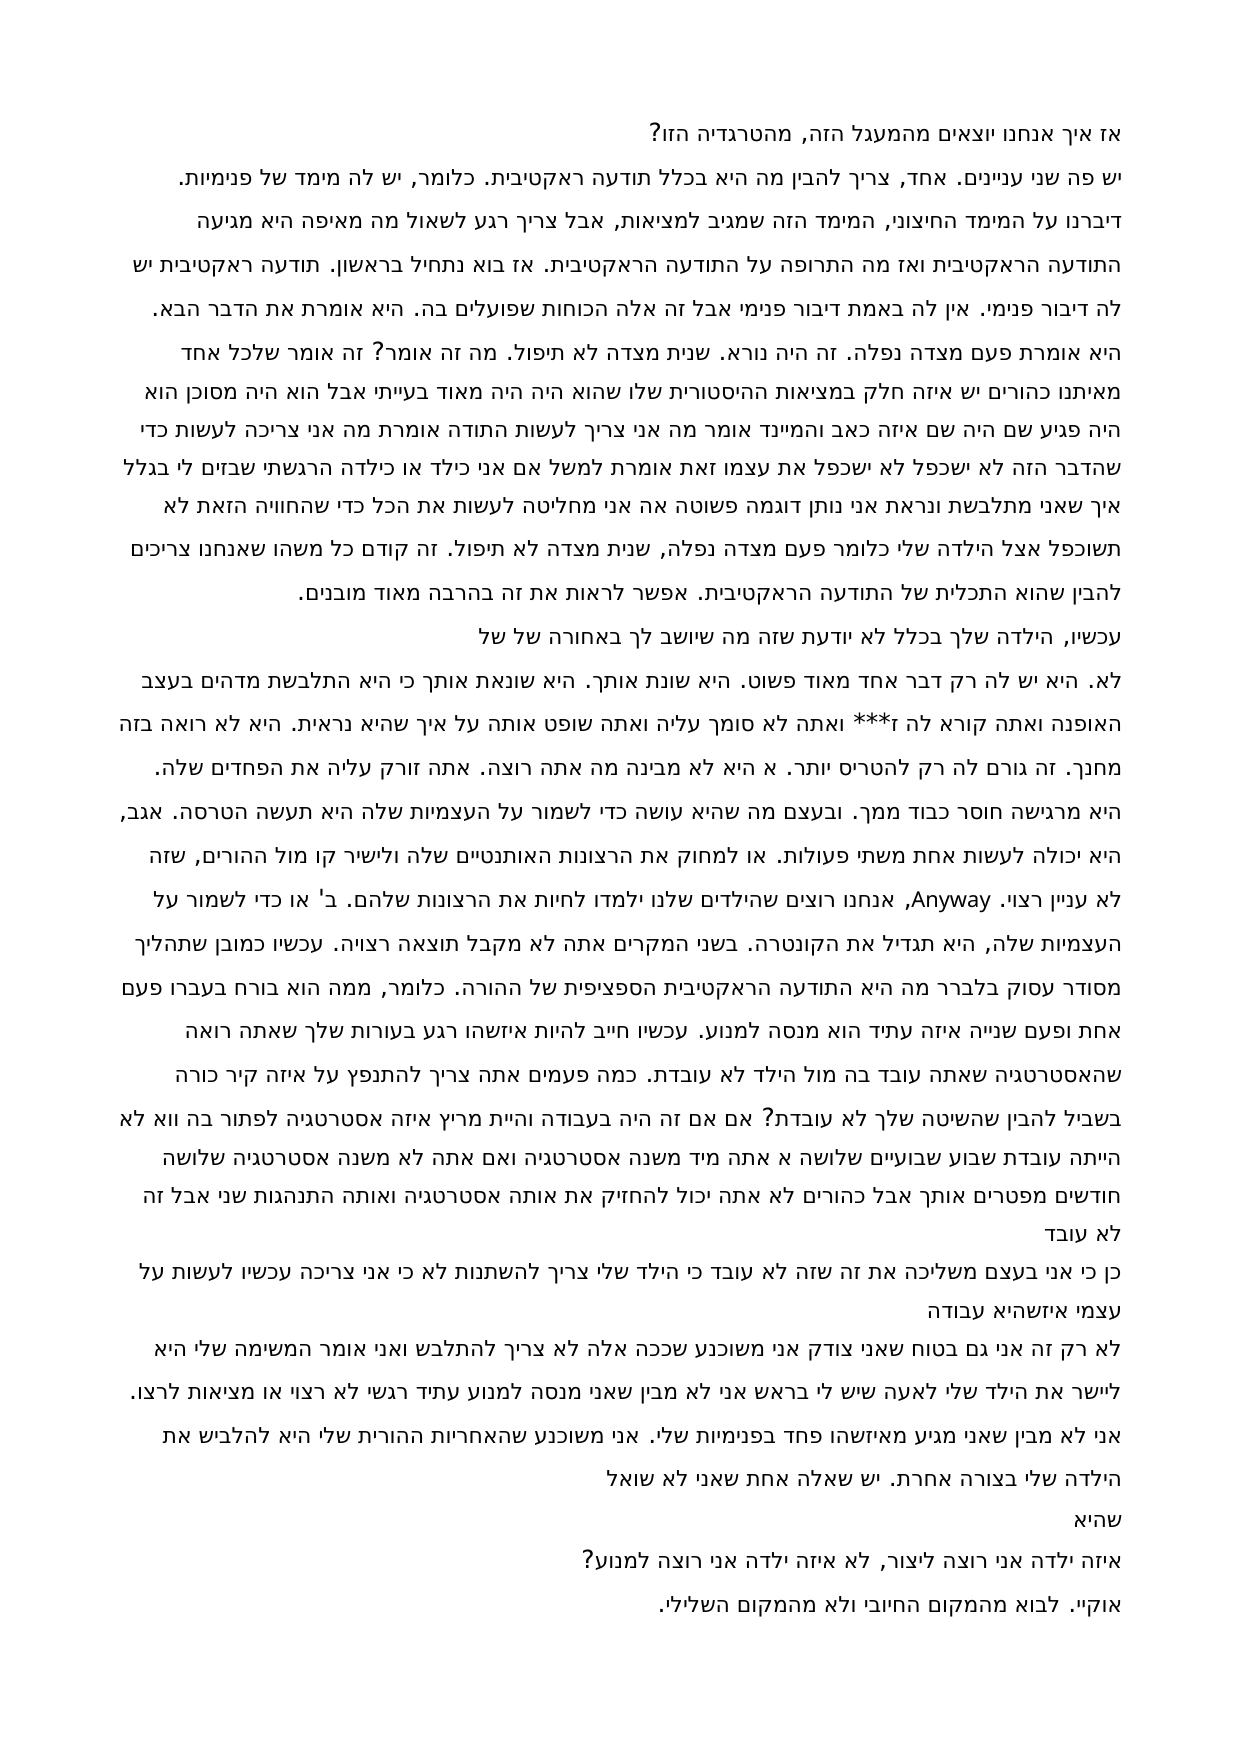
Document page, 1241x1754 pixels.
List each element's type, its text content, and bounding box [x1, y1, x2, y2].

text עכשיו, הילדה שלך בכלל לא יודעת שזה מה שיושב לך באחורה של של [118, 621, 1122, 650]
text לא רק זה אני גם בטוח שאני צודק אני משוכנע שככה אלה לא צריך להתלבש ואני אומר המשימה שלי היא ליישר את הילד שלי לאעה שיש לי בראש אני לא מבין שאני מנסה למנוע עתיד רגשי לא רצוי או מציאות לרצו. אני לא מבין שאני מגיע מאיזשהו פחד בפנימיות שלי. אני משוכנע שהאחריות ההורית שלי היא להלביש את הילדה שלי בצורה אחרת. יש שאלה אחת שאני לא שואל [118, 1336, 1122, 1493]
text כן כי אני בעצם משליכה את זה שזה לא עובד כי הילד שלי צריך להשתנות לא כי אני צריכה עכשיו לעשות על עצמי איזשהיא עבודה [118, 1259, 1122, 1323]
text איזה ילדה אני רוצה ליצור, לא איזה ילדה אני רוצה למנוע? [118, 1546, 1122, 1575]
text לא. היא יש לה רק דבר אחד מאוד פשוט. היא שונת אותך. היא שונאת אותך כי היא התלבשת מדהים בעצב האופנה ואתה קורא לה ז*** ואתה לא סומך עליה ואתה שופט אותה על איך שהיא נראית. היא לא רואה בזה מחנך. זה גורם לה רק להטריס יותר. א היא לא מבינה מה אתה רוצה. אתה זורק עליה את הפחדים שלה. היא מרגישה חוסר כבוד ממך. ובעצם מה שהיא עושה כדי לשמור על העצמיות שלה היא תעשה הטרסה. אגב, היא יכולה לעשות אחת משתי פעולות. או למחוק את הרצונות האותנטיים שלה ולישיר קו מול ההורים, שזה לא עניין רצוי. Anyway, אנחנו רוצים שהילדים שלנו ילמדו לחיות את הרצונות שלהם. ב' או כדי לשמור על העצמיות שלה, היא תגדיל את הקונטרה. בשני המקרים אתה לא מקבל תוצאה רצויה. עכשיו כמובן שתהליך מסודר עסוק בלברר מה היא התודעה הראקטיבית הספציפית של ההורה. כלומר, ממה הוא בורח בעברו פעם אחת ופעם שנייה איזה עתיד הוא מנסה למנוע. עכשיו חייב להיות איזשהו רגע בעורות שלך שאתה רואה שהאסטרטגיה שאתה עובד בה מול הילד לא עובדת. כמה פעמים אתה צריך להתנפץ על איזה קיר כורה בשביל להבין שהשיטה שלך לא עובדת? אם אם זה היה בעבודה והיית מריץ איזה אסטרטגיה לפתור בה ווא לא הייתה עובדת שבוע שבועיים שלושה א אתה מיד משנה אסטרטגיה ואם אתה לא משנה אסטרטגיה שלושה חודשים מפטרים אותך אבל כהורים לא אתה יכול להחזיק את אותה אסטרטגיה ואותה התנהגות שני אבל זה לא עובד [118, 665, 1122, 1247]
text אוקיי. לבוא מהמקום החיובי ולא מהמקום השלילי. [118, 1589, 1122, 1618]
text שהיא [118, 1507, 1122, 1533]
text אז איך אנחנו יוצאים מהמעגל הזה, מהטרגדיה הזו? [118, 118, 1122, 147]
text יש פה שני עניינים. אחד, צריך להבין מה היא בכלל תודעה ראקטיבית. כלומר, יש לה מימד של פנימיות. דיברנו על המימד החיצוני, המימד הזה שמגיב למציאות, אבל צריך רגע לשאול מה מאיפה היא מגיעה התודעה הראקטיבית ואז מה התרופה על התודעה הראקטיבית. אז בוא נתחיל בראשון. תודעה ראקטיבית יש לה דיבור פנימי. אין לה באמת דיבור פנימי אבל זה אלה הכוחות שפועלים בה. היא אומרת את הדבר הבא. היא אומרת פעם מצדה נפלה. זה היה נורא. שנית מצדה לא תיפול. מה זה אומר? זה אומר שלכל אחד מאיתנו כהורים יש איזה חלק במציאות ההיסטורית שלו שהוא היה היה מאוד בעייתי אבל הוא היה מסוכן הוא היה פגיע שם היה שם איזה כאב והמיינד אומר מה אני צריך לעשות התודה אומרת מה אני צריכה לעשות כדי שהדבר הזה לא ישכפל לא ישכפל את עצמו זאת אומרת למשל אם אני כילד או כילדה הרגשתי שבזים לי בגלל איך שאני מתלבשת ונראת אני נותן דוגמה פשוטה אה אני מחליטה לעשות את הכל כדי שהחוויה הזאת לא תשוכפל אצל הילדה שלי כלומר פעם מצדה נפלה, שנית מצדה לא תיפול. זה קודם כל משהו שאנחנו צריכים להבין שהוא התכלית של התודעה הראקטיבית. אפשר לראות את זה בהרבה מאוד מובנים. [118, 162, 1122, 606]
